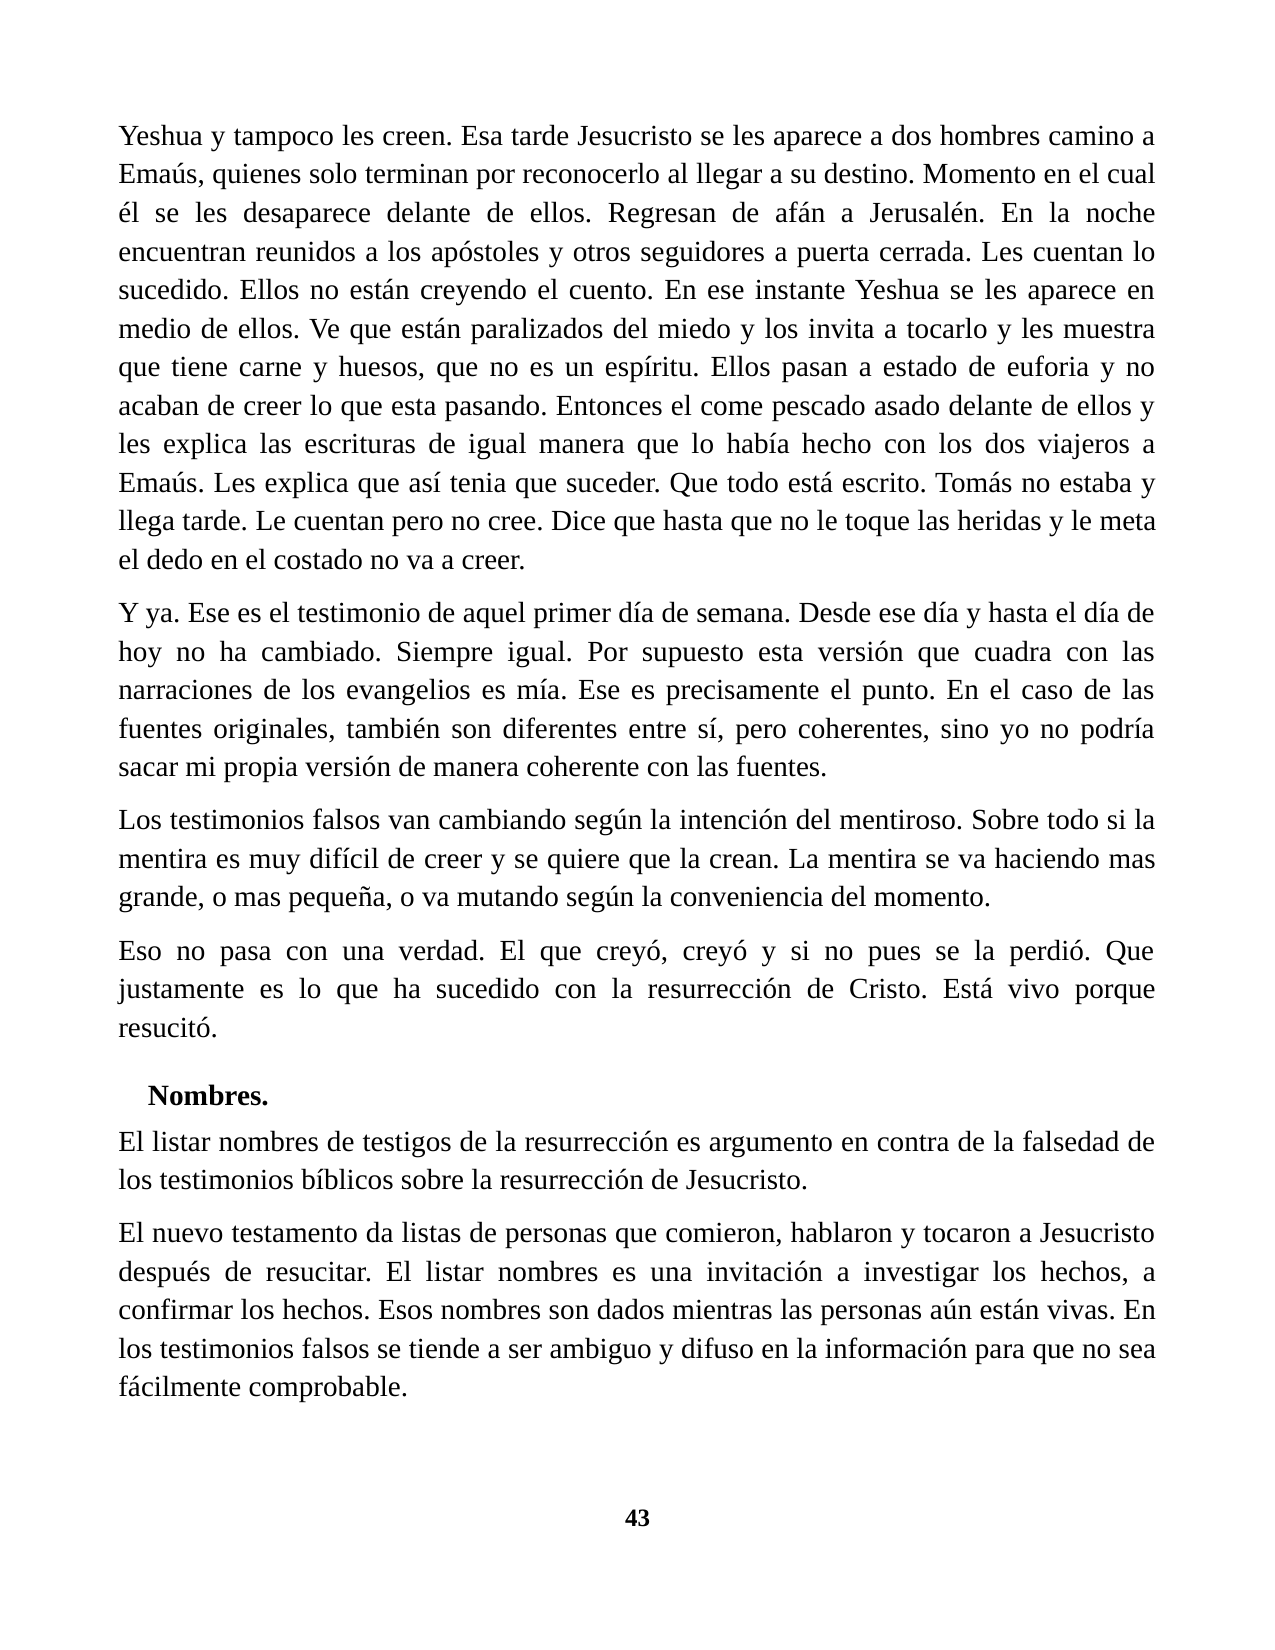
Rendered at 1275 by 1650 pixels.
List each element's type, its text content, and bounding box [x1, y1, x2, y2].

text Y ya. Ese es el testimonio de aquel primer día de semana. Desde ese día y hasta el día de hoy no ha cambiado. Siempre igual. Por supuesto esta versión que cuadra con las narraciones de los evangelios es mía. Ese es precisamente el punto. En el caso de las fuentes originales, también son diferentes entre sí, pero coherentes, sino yo no podría sacar mi propia versión de manera coherente con las fuentes. [118, 595, 1157, 783]
text Eso no pasa con una verdad. El que creyó, creyó y si no pues se la perdió. Que justamente es lo que ha sucedido con la resurrección de Cristo. Está vivo porque resucitó. [118, 933, 1157, 1043]
subtitle Nombres. [148, 1077, 1157, 1111]
text El listar nombres de testigos de la resurrección es argumento en contra de la falsedad de los testimonios bíblicos sobre la resurrección de Jesucristo. [118, 1124, 1157, 1196]
text El nuevo testamento da listas de personas que comieron, hablaron y tocaron a Jesucristo después de resucitar. El listar nombres es una invitación a investigar los hechos, a confirmar los hechos. Esos nombres son dados mientras las personas aún están vivas. En los testimonios falsos se tiende a ser ambiguo y difuso en la información para que no sea fácilmente comprobable. [118, 1215, 1157, 1403]
text Los testimonios falsos van cambiando según la intención del mentiroso. Sobre todo si la mentira es muy difícil de creer y se quiere que la crean. La mentira se va haciendo mas grande, o mas pequeña, o va mutando según la conveniencia del momento. [118, 802, 1157, 913]
text Yeshua y tampoco les creen. Esa tarde Jesucristo se les aparece a dos hombres camino a Emaús, quienes solo terminan por reconocerlo al llegar a su destino. Momento en el cual él se les desaparece delante de ellos. Regresan de afán a Jerusalén. En la noche encuentran reunidos a los apóstoles y otros seguidores a puerta cerrada. Les cuentan lo sucedido. Ellos no están creyendo el cuento. En ese instante Yeshua se les aparece en medio de ellos. Ve que están paralizados del miedo y los invita a tocarlo y les muestra que tiene carne y huesos, que no es un espíritu. Ellos pasan a estado de euforia y no acaban de creer lo que esta pasando. Entonces el come pescado asado delante de ellos y les explica las escrituras de igual manera que lo había hecho con los dos viajeros a Emaús. Les explica que así tenia que suceder. Que todo está escrito. Tomás no estaba y llega tarde. Le cuentan pero no cree. Dice que hasta que no le toque las heridas y le meta el dedo en el costado no va a creer. [118, 118, 1157, 576]
